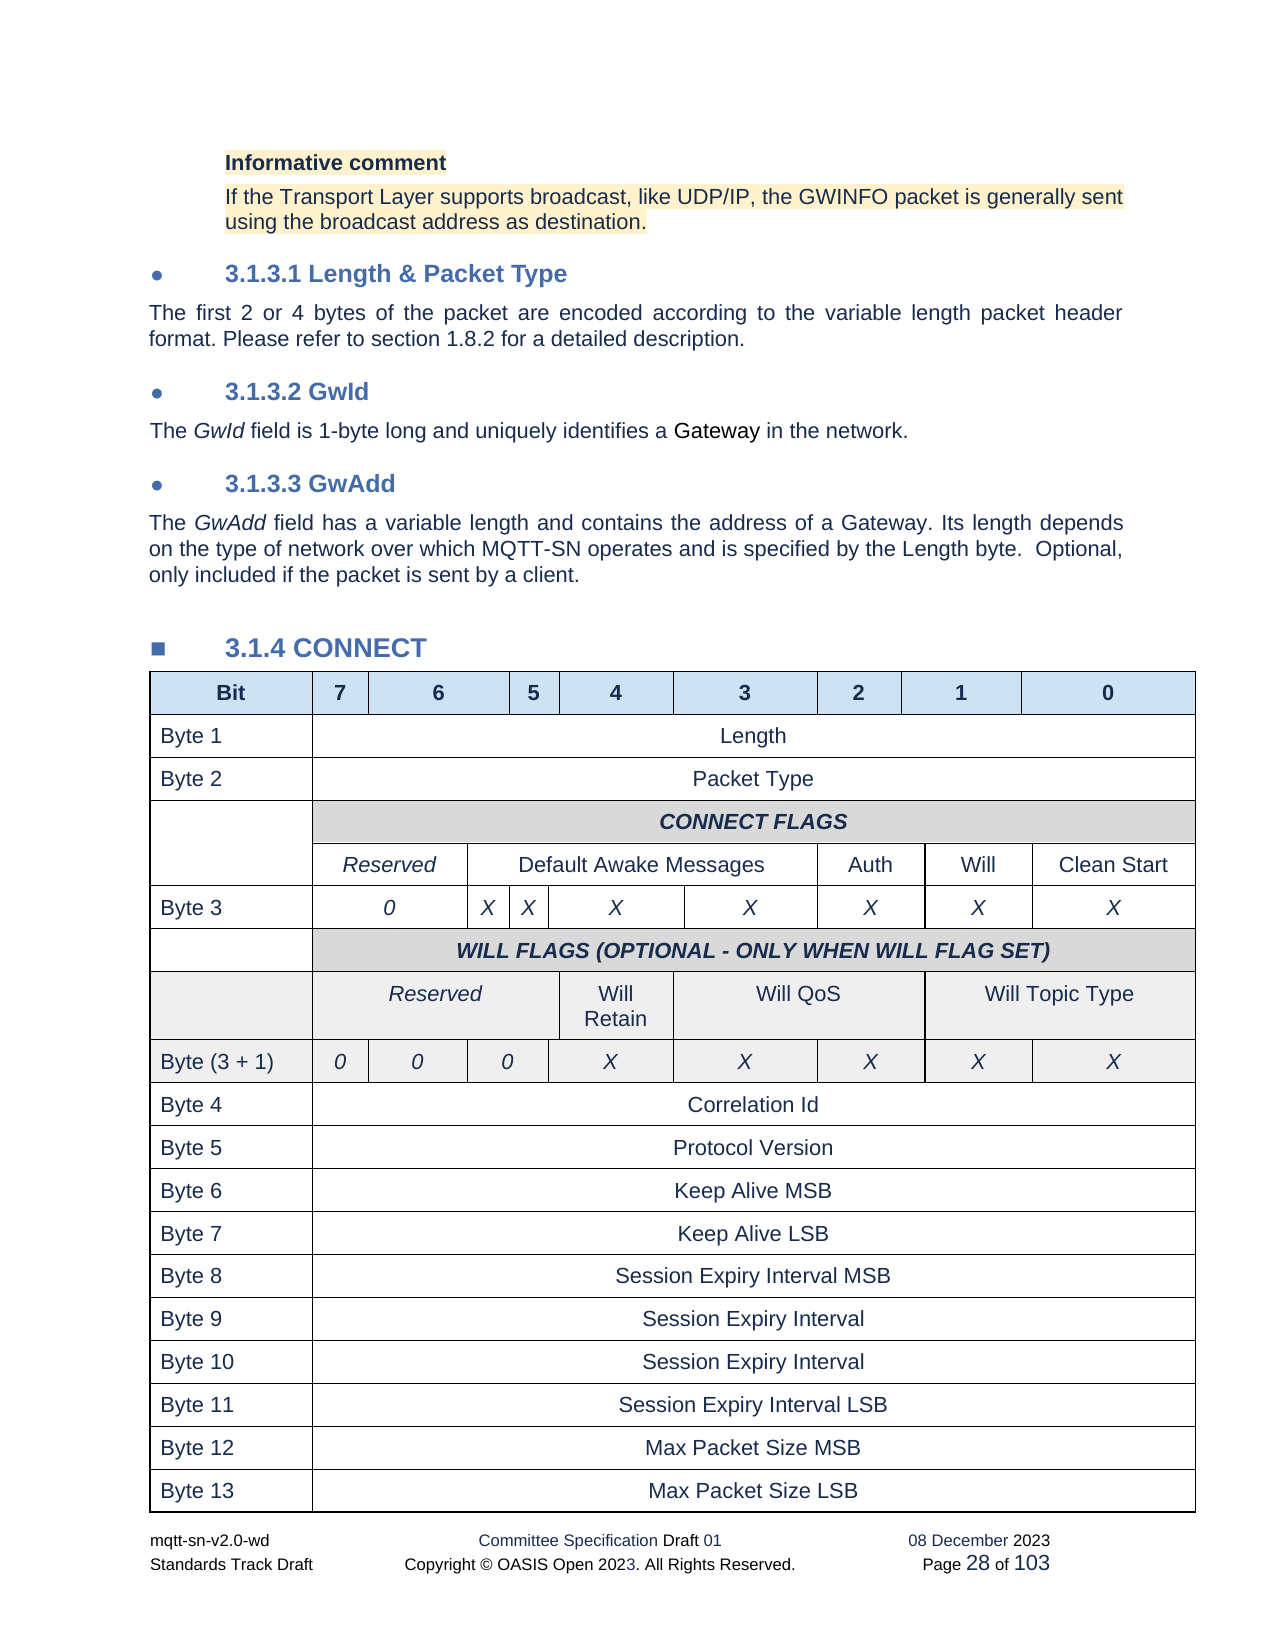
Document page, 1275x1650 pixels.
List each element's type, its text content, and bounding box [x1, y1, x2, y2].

table_cell 0 [468, 1040, 548, 1082]
table_cell 0 [369, 1040, 467, 1082]
table_cell Byte 10 [151, 1341, 312, 1383]
table_cell [151, 972, 312, 1039]
table_cell Session Expiry Interval [313, 1341, 1195, 1383]
table_cell Session Expiry Interval LSB [313, 1384, 1195, 1426]
table_cell X [510, 886, 548, 928]
table_cell X [674, 1040, 817, 1082]
table_cell Byte 7 [151, 1212, 312, 1254]
table_cell X [685, 886, 817, 928]
table_cell Keep Alive MSB [313, 1169, 1195, 1211]
table_cell Byte 12 [151, 1427, 312, 1468]
subtitle 3.1.3.1 Length & Packet Type [150, 259, 1124, 288]
table_cell Max Packet Size LSB [313, 1470, 1195, 1511]
table_header 3 [674, 672, 817, 714]
table_cell X [468, 886, 509, 928]
text The GwAdd field has a variable length and contains the address of a Gateway. Its length depends on the type of network over which MQTT-SN operates and is specified by the Length byte. Optional, only included if the packet is sent by a client. [148, 510, 1124, 587]
table_cell Will Retain [560, 972, 673, 1039]
table_cell X [1033, 1040, 1195, 1082]
table_cell 0 [313, 886, 467, 928]
text If the Transport Layer supports broadcast, like UDP/IP, the GWINFO packet is generally sent using the broadcast address as destination. [225, 183, 1124, 234]
table_cell X [549, 886, 684, 928]
table_cell X [926, 1040, 1032, 1082]
table_header 1 [902, 672, 1021, 714]
table_cell Keep Alive LSB [313, 1212, 1195, 1254]
table_cell CONNECT FLAGS [313, 801, 1195, 842]
subtitle 3.1.4 CONNECT [150, 632, 1124, 663]
table_cell Session Expiry Interval [313, 1298, 1195, 1340]
table_cell Byte 3 [151, 886, 312, 928]
text Informative comment [225, 150, 1124, 175]
table_cell X [818, 1040, 924, 1082]
table_cell Byte 11 [151, 1384, 312, 1426]
table_header 6 [369, 672, 509, 714]
subtitle 3.1.3.2 GwId [150, 377, 1124, 406]
table_cell Byte 8 [151, 1255, 312, 1297]
table_cell Packet Type [313, 758, 1195, 799]
table_cell Clean Start [1033, 844, 1195, 885]
subtitle 3.1.3.3 GwAdd [150, 468, 1124, 497]
table_header 5 [510, 672, 559, 714]
table_cell Correlation Id [313, 1083, 1195, 1125]
table_header 0 [1022, 672, 1195, 714]
table_cell Byte 5 [151, 1126, 312, 1168]
text The first 2 or 4 bytes of the packet are encoded according to the variable length packet header format. Please refer to section 1.8.2 for a detailed description. [148, 300, 1124, 351]
table_header 4 [560, 672, 673, 714]
text The GwId field is 1-byte long and uniquely identifies a Gateway in the network. [149, 418, 1124, 443]
table_cell X [1033, 886, 1195, 928]
table_cell Byte 9 [151, 1298, 312, 1340]
table_cell WILL FLAGS (OPTIONAL - ONLY WHEN WILL FLAG SET) [313, 929, 1195, 971]
table_cell Byte 6 [151, 1169, 312, 1211]
table_cell 0 [313, 1040, 368, 1082]
table_cell Will [926, 844, 1032, 885]
table_cell Byte 13 [151, 1470, 312, 1511]
table_header 7 [313, 672, 368, 714]
table_cell [151, 801, 312, 885]
table_cell Will QoS [674, 972, 924, 1039]
table_cell Byte (3 + 1) [151, 1040, 312, 1082]
table_cell Reserved [313, 844, 467, 885]
table_cell Length [313, 715, 1195, 757]
table_cell Max Packet Size MSB [313, 1427, 1195, 1468]
table_cell Will Topic Type [926, 972, 1195, 1039]
table_cell Reserved [313, 972, 559, 1039]
table_cell X [818, 886, 924, 928]
table_cell [151, 929, 312, 971]
table_header 2 [818, 672, 901, 714]
table_cell Auth [818, 844, 924, 885]
table_cell Byte 2 [151, 758, 312, 799]
table_cell Session Expiry Interval MSB [313, 1255, 1195, 1297]
table_cell Default Awake Messages [468, 844, 817, 885]
table_cell Byte 4 [151, 1083, 312, 1125]
table_cell X [926, 886, 1032, 928]
table_cell Byte 1 [151, 715, 312, 757]
table_cell X [549, 1040, 673, 1082]
table_header Bit [151, 672, 312, 714]
table_cell Protocol Version [313, 1126, 1195, 1168]
